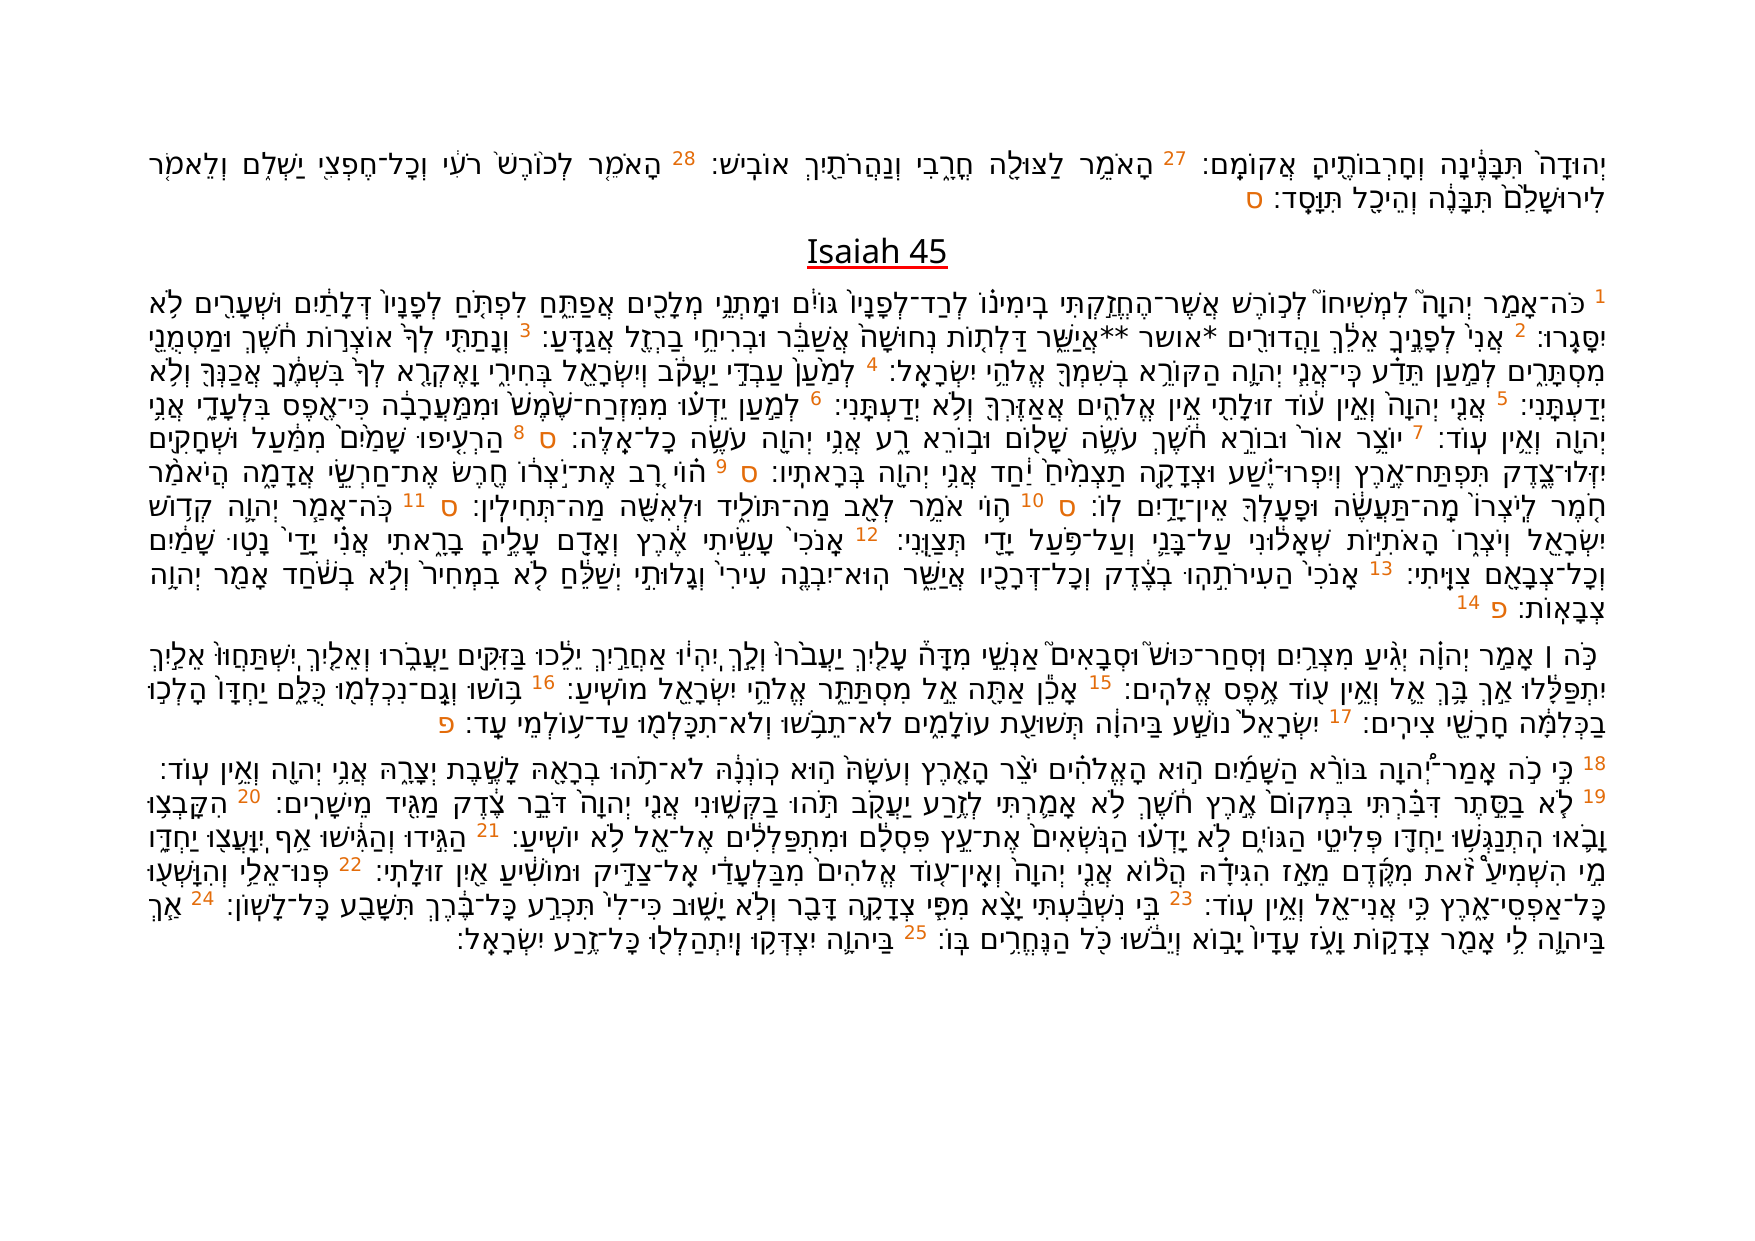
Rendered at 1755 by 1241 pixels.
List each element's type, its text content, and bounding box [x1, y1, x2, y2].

text Isaiah 45 [148, 228, 1606, 273]
text 24 כֹּֽה־אָמַ֤ר יְהוָה֙ גֹּאֲלֶ֔ךָ וְיֹצֶרְךָ֖ מִבָּ֑טֶן אָנֹכִ֤י יְהוָה֙ עֹ֣שֶׂה כֹּ֔ל נֹטֶ֤ה שָׁמַ֙יִם֙ לְבַדִּ֔י רֹקַ֥ע הָאָ֖רֶץ *מי *אתי **מֵאִתִּֽי׃ ‬‬‬25 מֵפֵר֙ אֹת֣וֹת בַּדִּ֔ים וְקֹסְמִ֖ים יְהוֹלֵ֑ל מֵשִׁ֧יב חֲכָמִ֛ים אָח֖וֹר וְדַעְתָּ֥ם יְשַׂכֵּֽל׃ ‬‬‬26 מֵקִים֙ דְּבַ֣ר עַבְדּ֔וֹ וַעֲצַ֥ת מַלְאָכָ֖יו יַשְׁלִ֑ים הָאֹמֵ֨ר לִירוּשָׁלִַ֜ם תּוּשָׁ֗ב וּלְעָרֵ֤י יְהוּדָה֙ תִּבָּנֶ֔ינָה וְחָרְבוֹתֶ֖יהָ אֲקוֹמֵֽם׃ ‬‬‬27 הָאֹמֵ֥ר לַצּוּלָ֖ה חֳרָ֑בִי וְנַהֲרֹתַ֖יִךְ אוֹבִֽישׁ׃ ‬‬‬28 הָאֹמֵ֤ר לְכ֙וֹרֶשׁ֙ רֹעִ֔י וְכָל־חֶפְצִ֖י יַשְׁלִ֑ם וְלֵאמֹ֤ר לִירוּשָׁלִַ֙ם֙ תִּבָּנֶ֔ה וְהֵיכָ֖ל תִּוָּסֵֽד׃ ס ‬‬‬‬‬‬‬‬ [148, 148, 1606, 216]
text כֹּ֣ה ׀ אָמַ֣ר יְהוָ֗ה יְגִ֨יעַ מִצְרַ֥יִם וּֽסְחַר־כּוּשׁ֮ וּסְבָאִים֮ אַנְשֵׁ֣י מִדָּה֒ עָלַ֤יִךְ יַעֲבֹ֙רוּ֙ וְלָ֣ךְ יִֽהְי֔וּ אַחֲרַ֣יִךְ יֵלֵ֔כוּ בַּזִּקִּ֖ים יַעֲבֹ֑רוּ וְאֵלַ֤יִךְ יִֽשְׁתַּחֲוּוּ֙ אֵלַ֣יִךְ יִתְפַּלָּ֔לוּ אַ֣ךְ בָּ֥ךְ אֵ֛ל וְאֵ֥ין ע֖וֹד אֶ֥פֶס אֱלֹהִֽים׃ ‬‬‬15 אָכֵ֕ן אַתָּ֖ה אֵ֣ל מִסְתַּתֵּ֑ר אֱלֹהֵ֥י יִשְׂרָאֵ֖ל מוֹשִֽׁיעַ׃ ‬‬‬16 בּ֥וֹשׁוּ וְגַֽם־נִכְלְמ֖וּ כֻּלָּ֑ם יַחְדָּו֙ הָלְכ֣וּ בַכְּלִמָּ֔ה חָרָשֵׁ֖י צִירִֽים׃ ‬‬‬17 יִשְׂרָאֵל֙ נוֹשַׁ֣ע בַּיהוָ֔ה תְּשׁוּעַ֖ת עוֹלָמִ֑ים לֹא־תֵבֹ֥שׁוּ וְלֹא־תִכָּלְמ֖וּ עַד־ע֥וֹלְמֵי עַֽד׃ פ ‬‬‬ [148, 638, 1606, 740]
text ‬‬‬18 כִּ֣י כֹ֣ה אָֽמַר־יְ֠הוָה בּוֹרֵ֨א הַשָּׁמַ֜יִם ה֣וּא הָאֱלֹהִ֗ים יֹצֵ֨ר הָאָ֤רֶץ וְעֹשָׂהּ֙ ה֣וּא כֽוֹנְנָ֔הּ לֹא־תֹ֥הוּ בְרָאָ֖הּ לָשֶׁ֣בֶת יְצָרָ֑הּ אֲנִ֥י יְהוָ֖ה וְאֵ֥ין עֽוֹד׃ ‬‬‬19 לֹ֧א בַסֵּ֣תֶר דִּבַּ֗רְתִּי בִּמְקוֹם֙ אֶ֣רֶץ חֹ֔שֶׁךְ לֹ֥א אָמַ֛רְתִּי לְזֶ֥רַע יַעֲקֹ֖ב תֹּ֣הוּ בַקְּשׁ֑וּנִי אֲנִ֤י יְהוָה֙ דֹּבֵ֣ר צֶ֔דֶק מַגִּ֖יד מֵישָׁרִֽים׃ ‬‬‬20 הִקָּבְצ֥וּ וָבֹ֛אוּ הִֽתְנַגְּשׁ֥וּ יַחְדָּ֖ו פְּלִיטֵ֣י הַגּוֹיִ֑ם לֹ֣א יָדְע֗וּ הַנֹּֽשְׂאִים֙ אֶת־עֵ֣ץ פִּסְלָ֔ם וּמִתְפַּלְלִ֔ים אֶל־אֵ֖ל לֹ֥א יוֹשִֽׁיעַ׃ ‬‬‬21 הַגִּ֣ידוּ וְהַגִּ֔ישׁוּ אַ֥ף יִֽוָּעֲצ֖וּ יַחְדָּ֑ו מִ֣י הִשְׁמִיעַ֩ זֹ֨את מִקֶּ֜דֶם מֵאָ֣ז הִגִּידָ֗הּ הֲל֨וֹא אֲנִ֤י יְהוָה֙ וְאֵֽין־ע֤וֹד אֱלֹהִים֙ מִבַּלְעָדַ֔י אֵֽל־צַדִּ֣יק וּמוֹשִׁ֔יעַ אַ֖יִן זוּלָתִֽי׃ ‬‬‬22 פְּנוּ־אֵלַ֥י וְהִוָּשְׁע֖וּ כָּל־אַפְסֵי־אָ֑רֶץ כִּ֥י אֲנִי־אֵ֖ל וְאֵ֥ין עֽוֹד׃ ‬‬‬23 בִּ֣י נִשְׁבַּ֔עְתִּי יָצָ֨א מִפִּ֧י צְדָקָ֛ה דָּבָ֖ר וְלֹ֣א יָשׁ֑וּב כִּי־לִי֙ תִּכְרַ֣ע כָּל־בֶּ֔רֶךְ תִּשָּׁבַ֖ע כָּל־לָשֽׁוֹן׃ ‬‬‬24 אַ֧ךְ בַּיהוָ֛ה לִ֥י אָמַ֖ר צְדָק֣וֹת וָעֹ֑ז עָדָיו֙ יָב֣וֹא וְיֵבֹ֔שׁוּ כֹּ֖ל הַנֶּחֱרִ֥ים בּֽוֹ׃ ‬‬‬25 בַּיהוָ֛ה יִצְדְּק֥וּ וְיִֽתְהַלְל֖וּ כָּל־זֶ֥רַע יִשְׂרָאֵֽל׃ ‬‬‬‬‬‬‬‬‬‬‬ [148, 752, 1606, 956]
text 1 כֹּה־אָמַ֣ר יְהוָה֮ לִמְשִׁיחוֹ֮ לְכ֣וֹרֶשׁ אֲשֶׁר־הֶחֱזַ֣קְתִּי בִֽימִינ֗וֹ לְרַד־לְפָנָיו֙ גּוֹיִ֔ם וּמָתְנֵ֥י מְלָכִ֖ים אֲפַתֵּ֑חַ לִפְתֹּ֤חַ לְפָנָיו֙ דְּלָתַ֔יִם וּשְׁעָרִ֖ים לֹ֥א יִסָּגֵֽרוּ׃ 2 אֲנִי֙ לְפָנֶ֣יךָ אֵלֵ֔ךְ וַהֲדוּרִ֖ים *אושר **אֲיַשֵּׁ֑ר דַּלְת֤וֹת נְחוּשָׁה֙ אֲשַׁבֵּ֔ר וּבְרִיחֵ֥י בַרְזֶ֖ל אֲגַדֵּֽעַ׃ ‬‬‬3 וְנָתַתִּ֤י לְךָ֙ אוֹצְר֣וֹת חֹ֔שֶׁךְ וּמַטְמֻנֵ֖י מִסְתָּרִ֑ים לְמַ֣עַן תֵּדַ֗ע כִּֽי־אֲנִ֧י יְהוָ֛ה הַקּוֹרֵ֥א בְשִׁמְךָ֖ אֱלֹהֵ֥י יִשְׂרָאֵֽל׃ ‬‬‬4 לְמַ֙עַן֙ עַבְדִּ֣י יַעֲקֹ֔ב וְיִשְׂרָאֵ֖ל בְּחִירִ֑י וָאֶקְרָ֤א לְךָ֙ בִּשְׁמֶ֔ךָ אֲכַנְּךָ֖ וְלֹ֥א יְדַעְתָּֽנִי׃ ‬‬‬5 אֲנִ֤י יְהוָה֙ וְאֵ֣ין ע֔וֹד זוּלָתִ֖י אֵ֣ין אֱלֹהִ֑ים אֲאַזֶּרְךָ֖ וְלֹ֥א יְדַעְתָּֽנִי׃ ‬‬‬6 לְמַ֣עַן יֵדְע֗וּ מִמִּזְרַח־שֶׁ֙מֶשׁ֙ וּמִמַּ֣עֲרָבָ֔ה כִּי־אֶ֖פֶס בִּלְעָדָ֑י אֲנִ֥י יְהוָ֖ה וְאֵ֥ין עֽוֹד׃ ‬‬‬7 יוֹצֵ֥ר אוֹר֙ וּבוֹרֵ֣א חֹ֔שֶׁךְ עֹשֶׂ֥ה שָׁל֖וֹם וּב֣וֹרֵא רָ֑ע אֲנִ֥י יְהוָ֖ה עֹשֶׂ֥ה כָל־אֵֽלֶּה׃ ס ‬‬‬8 הַרְעִ֤יפוּ שָׁמַ֙יִם֙ מִמַּ֔עַל וּשְׁחָקִ֖ים יִזְּלוּ־צֶ֑דֶק תִּפְתַּח־אֶ֣רֶץ וְיִפְרוּ־יֶ֗שַׁע וּצְדָקָ֤ה תַצְמִ֙יחַ֙ יַ֔חַד אֲנִ֥י יְהוָ֖ה בְּרָאתִֽיו׃ ס ‬‬‬9 ה֗וֹי רָ֚ב אֶת־יֹ֣צְר֔וֹ חֶ֖רֶשׂ אֶת־חַרְשֵׂ֣י אֲדָמָ֑ה הֲיֹאמַ֨ר חֹ֤מֶר לְיֹֽצְרוֹ֙ מַֽה־תַּעֲשֶׂ֔ה וּפָעָלְךָ֖ אֵין־יָדַ֥יִם לֽוֹ׃ ס ‬‬‬10 ה֛וֹי אֹמֵ֥ר לְאָ֖ב מַה־תּוֹלִ֑יד וּלְאִשָּׁ֖ה מַה־תְּחִילִֽין׃ ס ‬‬‬11 כֹּֽה־אָמַ֧ר יְהוָ֛ה קְד֥וֹשׁ יִשְׂרָאֵ֖ל וְיֹצְר֑וֹ הָאֹתִיּ֣וֹת שְׁאָל֔וּנִי עַל־בָּנַ֛י וְעַל־פֹּ֥עַל יָדַ֖י תְּצַוֻּֽנִי׃ ‬‬‬12 אָֽנֹכִי֙ עָשִׂ֣יתִי אֶ֔רֶץ וְאָדָ֖ם עָלֶ֣יהָ בָרָ֑אתִי אֲנִ֗י יָדַי֙ נָט֣וּ שָׁמַ֔יִם וְכָל־צְבָאָ֖ם צִוֵּֽיתִי׃ ‬‬‬13 אָנֹכִי֙ הַעִירֹתִ֣הֽוּ בְצֶ֔דֶק וְכָל־דְּרָכָ֖יו אֲיַשֵּׁ֑ר הֽוּא־יִבְנֶ֤ה עִירִי֙ וְגָלוּתִ֣י יְשַׁלֵּ֔חַ לֹ֤א בִמְחִיר֙ וְלֹ֣א בְשֹׁ֔חַד אָמַ֖ר יְהוָ֥ה צְבָאֽוֹת׃ פ ‬‬‬14‬‬‬‬‬‬‬‬‬‬‬‬‬ [148, 286, 1606, 626]
